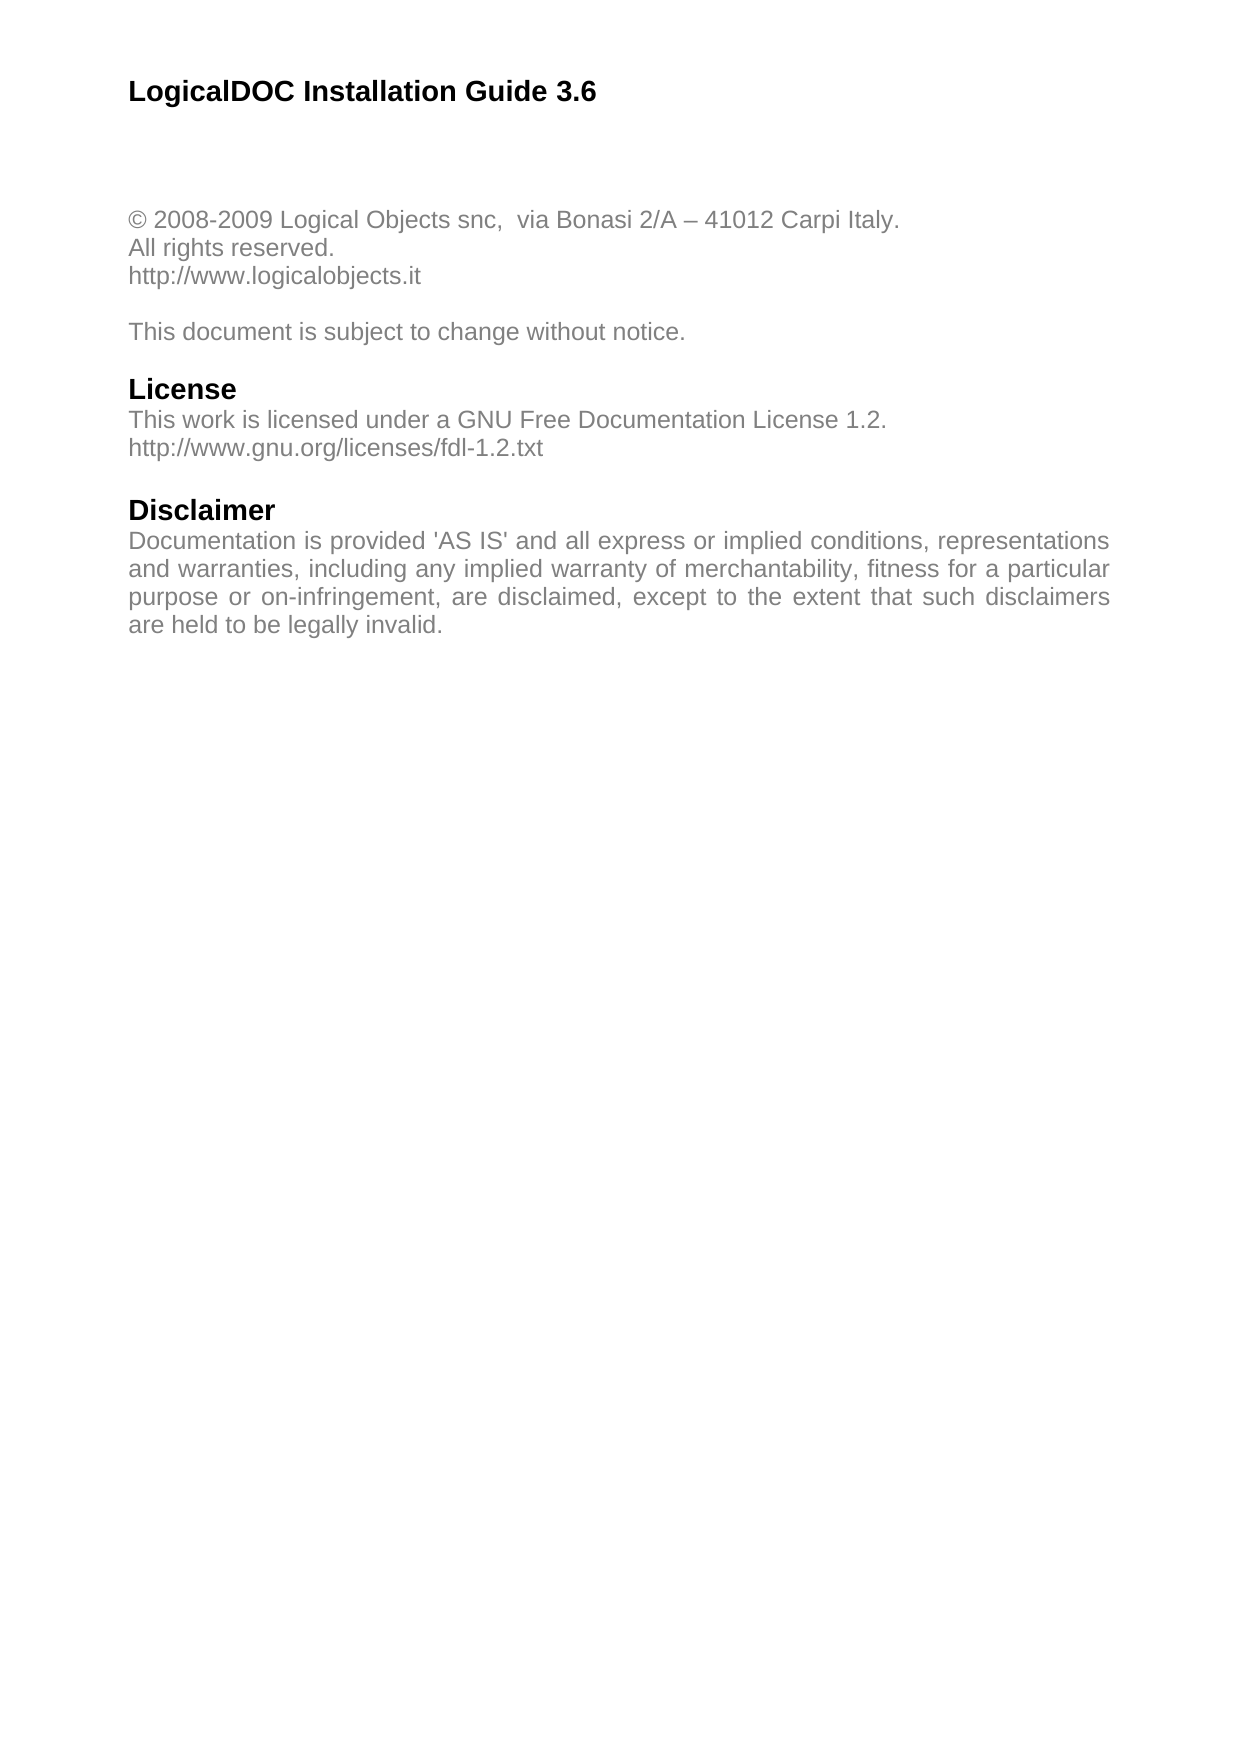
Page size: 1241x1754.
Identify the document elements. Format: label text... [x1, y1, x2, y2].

text © 2008-2009 Logical Objects snc, via Bonasi 2/A – 41012 Carpi Italy. All rights reserved. [128, 206, 1112, 262]
text Disclaimer [128, 494, 1112, 527]
text Documentation is provided 'AS IS' and all express or implied conditions, representations and warranties, including any implied warranty of merchantability, fitness for a particular purpose or on-infringement, are disclaimed, except to the extent that such disclaimers are held to be legally invalid. [128, 527, 1112, 639]
text This document is subject to change without notice. [128, 317, 1112, 345]
text License [128, 373, 1112, 406]
text http://www.logicalobjects.it [128, 262, 1112, 289]
text http://www.gnu.org/licenses/fdl-1.2.txt [128, 434, 1112, 462]
text This work is licensed under a GNU Free Documentation License 1.2. [128, 406, 1112, 434]
